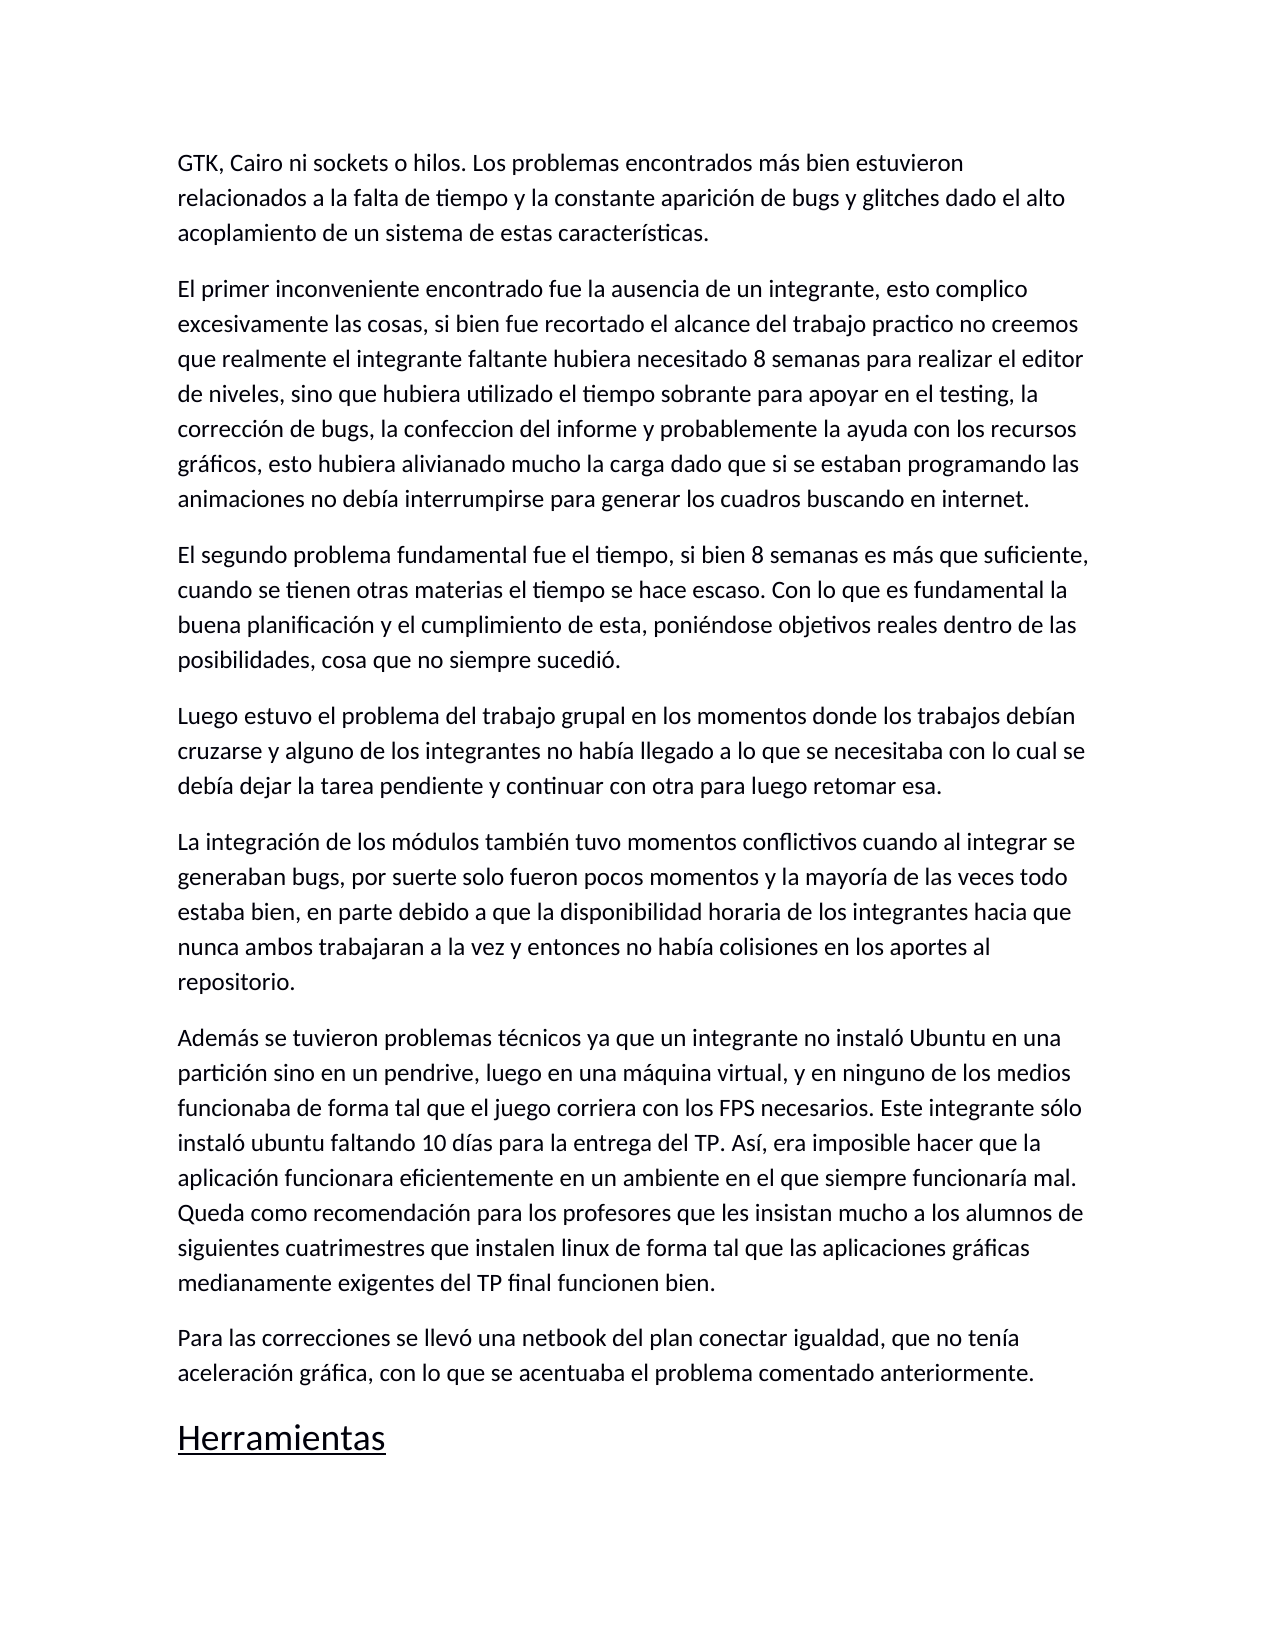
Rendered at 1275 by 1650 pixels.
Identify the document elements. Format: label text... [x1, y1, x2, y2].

text La integración de los módulos también tuvo momentos conflictivos cuando al integrar se generaban bugs, por suerte solo fueron pocos momentos y la mayoría de las veces todo estaba bien, en parte debido a que la disponibilidad horaria de los integrantes hacia que nunca ambos trabajaran a la vez y entonces no había colisiones en los aportes al repositorio. [177, 826, 1098, 996]
text Herramientas [177, 1413, 1098, 1459]
text Además se tuvieron problemas técnicos ya que un integrante no instaló Ubuntu en una partición sino en un pendrive, luego en una máquina virtual, y en ninguno de los medios funcionaba de forma tal que el juego corriera con los FPS necesarios. Este integrante sólo instaló ubuntu faltando 10 días para la entrega del TP. Así, era imposible hacer que la aplicación funcionara eficientemente en un ambiente en el que siempre funcionaría mal. Queda como recomendación para los profesores que les insistan mucho a los alumnos de siguientes cuatrimestres que instalen linux de forma tal que las aplicaciones gráficas medianamente exigentes del TP final funcionen bien. [177, 1022, 1098, 1297]
text Para las correcciones se llevó una netbook del plan conectar igualdad, que no tenía aceleración gráfica, con lo que se acentuaba el problema comentado anteriormente. [177, 1323, 1098, 1388]
text El primer inconveniente encontrado fue la ausencia de un integrante, esto complico excesivamente las cosas, si bien fue recortado el alcance del trabajo practico no creemos que realmente el integrante faltante hubiera necesitado 8 semanas para realizar el editor de niveles, sino que hubiera utilizado el tiempo sobrante para apoyar en el testing, la corrección de bugs, la confeccion del informe y probablemente la ayuda con los recursos gráficos, esto hubiera alivianado mucho la carga dado que si se estaban programando las animaciones no debía interrumpirse para generar los cuadros buscando en internet. [177, 273, 1098, 514]
text Luego estuvo el problema del trabajo grupal en los momentos donde los trabajos debían cruzarse y alguno de los integrantes no había llegado a lo que se necesitaba con lo cual se debía dejar la tarea pendiente y continuar con otra para luego retomar esa. [177, 700, 1098, 801]
text GTK, Cairo ni sockets o hilos. Los problemas encontrados más bien estuvieron relacionados a la falta de tiempo y la constante aparición de bugs y glitches dado el alto acoplamiento de un sistema de estas características. [177, 148, 1098, 248]
text El segundo problema fundamental fue el tiempo, si bien 8 semanas es más que suficiente, cuando se tienen otras materias el tiempo se hace escaso. Con lo que es fundamental la buena planificación y el cumplimiento de esta, poniéndose objetivos reales dentro de las posibilidades, cosa que no siempre sucedió. [177, 539, 1098, 675]
